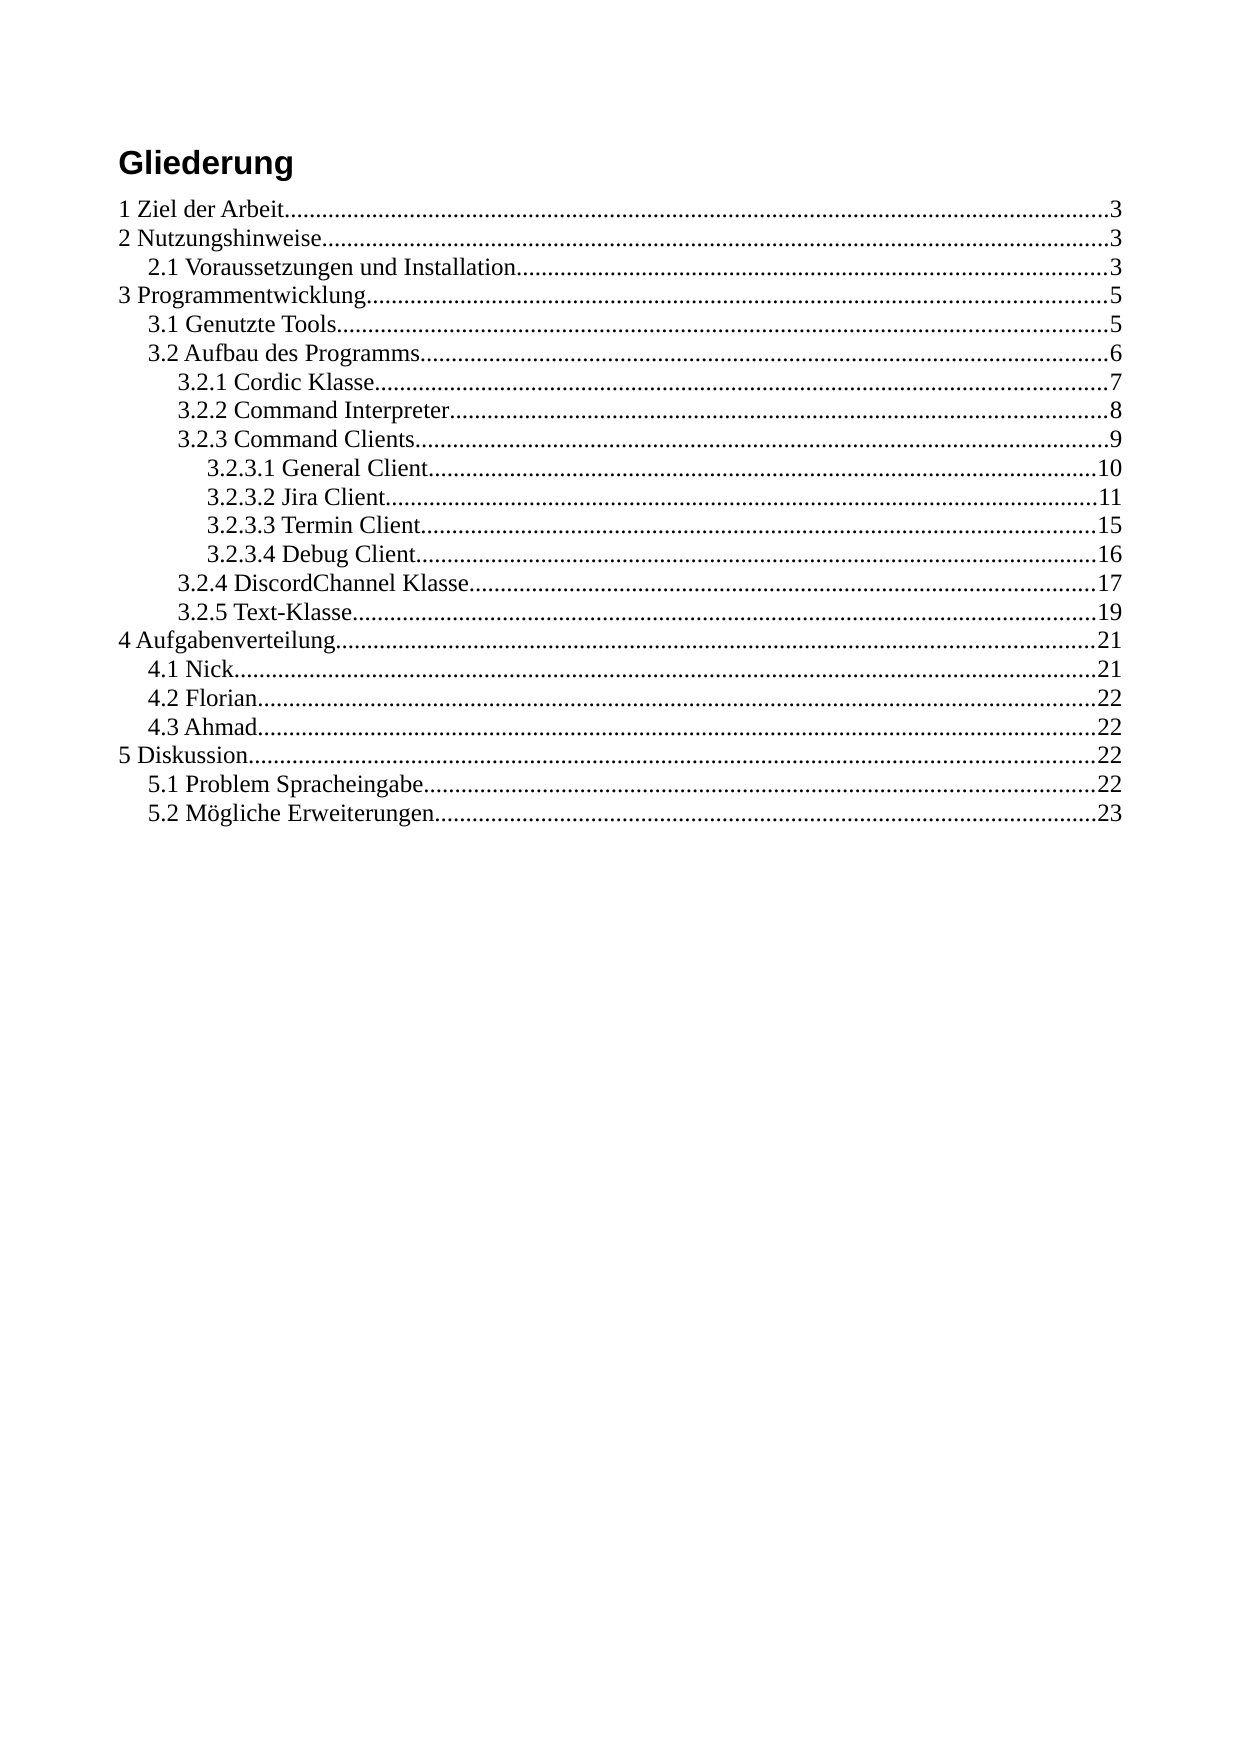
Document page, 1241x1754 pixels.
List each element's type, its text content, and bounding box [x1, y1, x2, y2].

text 5.1 Problem Spracheingabe 22 [148, 769, 1122, 798]
text 4.3 Ahmad 22 [148, 712, 1122, 740]
text 3.2.5 Text-Klasse 19 [177, 597, 1122, 625]
text 3.2.3 Command Clients 9 [177, 424, 1122, 453]
text 1 Ziel der Arbeit 3 [118, 194, 1122, 223]
text 4.2 Florian 22 [148, 683, 1122, 712]
text 3.2.2 Command Interpreter 8 [177, 395, 1122, 424]
text 3.2.3.1 General Client 10 [207, 453, 1122, 482]
text 2.1 Voraussetzungen und Installation 3 [148, 252, 1122, 280]
text 4 Aufgabenverteilung 21 [118, 625, 1122, 654]
text 4.1 Nick 21 [148, 654, 1122, 683]
text 3.2.4 DiscordChannel Klasse 17 [177, 568, 1122, 597]
text 3 Programmentwicklung 5 [118, 280, 1122, 309]
text 3.2.3.4 Debug Client 16 [207, 539, 1122, 568]
text 3.2.3.2 Jira Client 11 [207, 482, 1122, 510]
text 5 Diskussion 22 [118, 740, 1122, 769]
subtitle Gliederung [118, 143, 1122, 182]
text 5.2 Mögliche Erweiterungen 23 [148, 798, 1122, 827]
text 3.2.1 Cordic Klasse 7 [177, 367, 1122, 395]
text 3.1 Genutzte Tools 5 [148, 309, 1122, 338]
text 3.2.3.3 Termin Client 15 [207, 510, 1122, 539]
text 3.2 Aufbau des Programms 6 [148, 338, 1122, 367]
text 2 Nutzungshinweise 3 [118, 223, 1122, 252]
